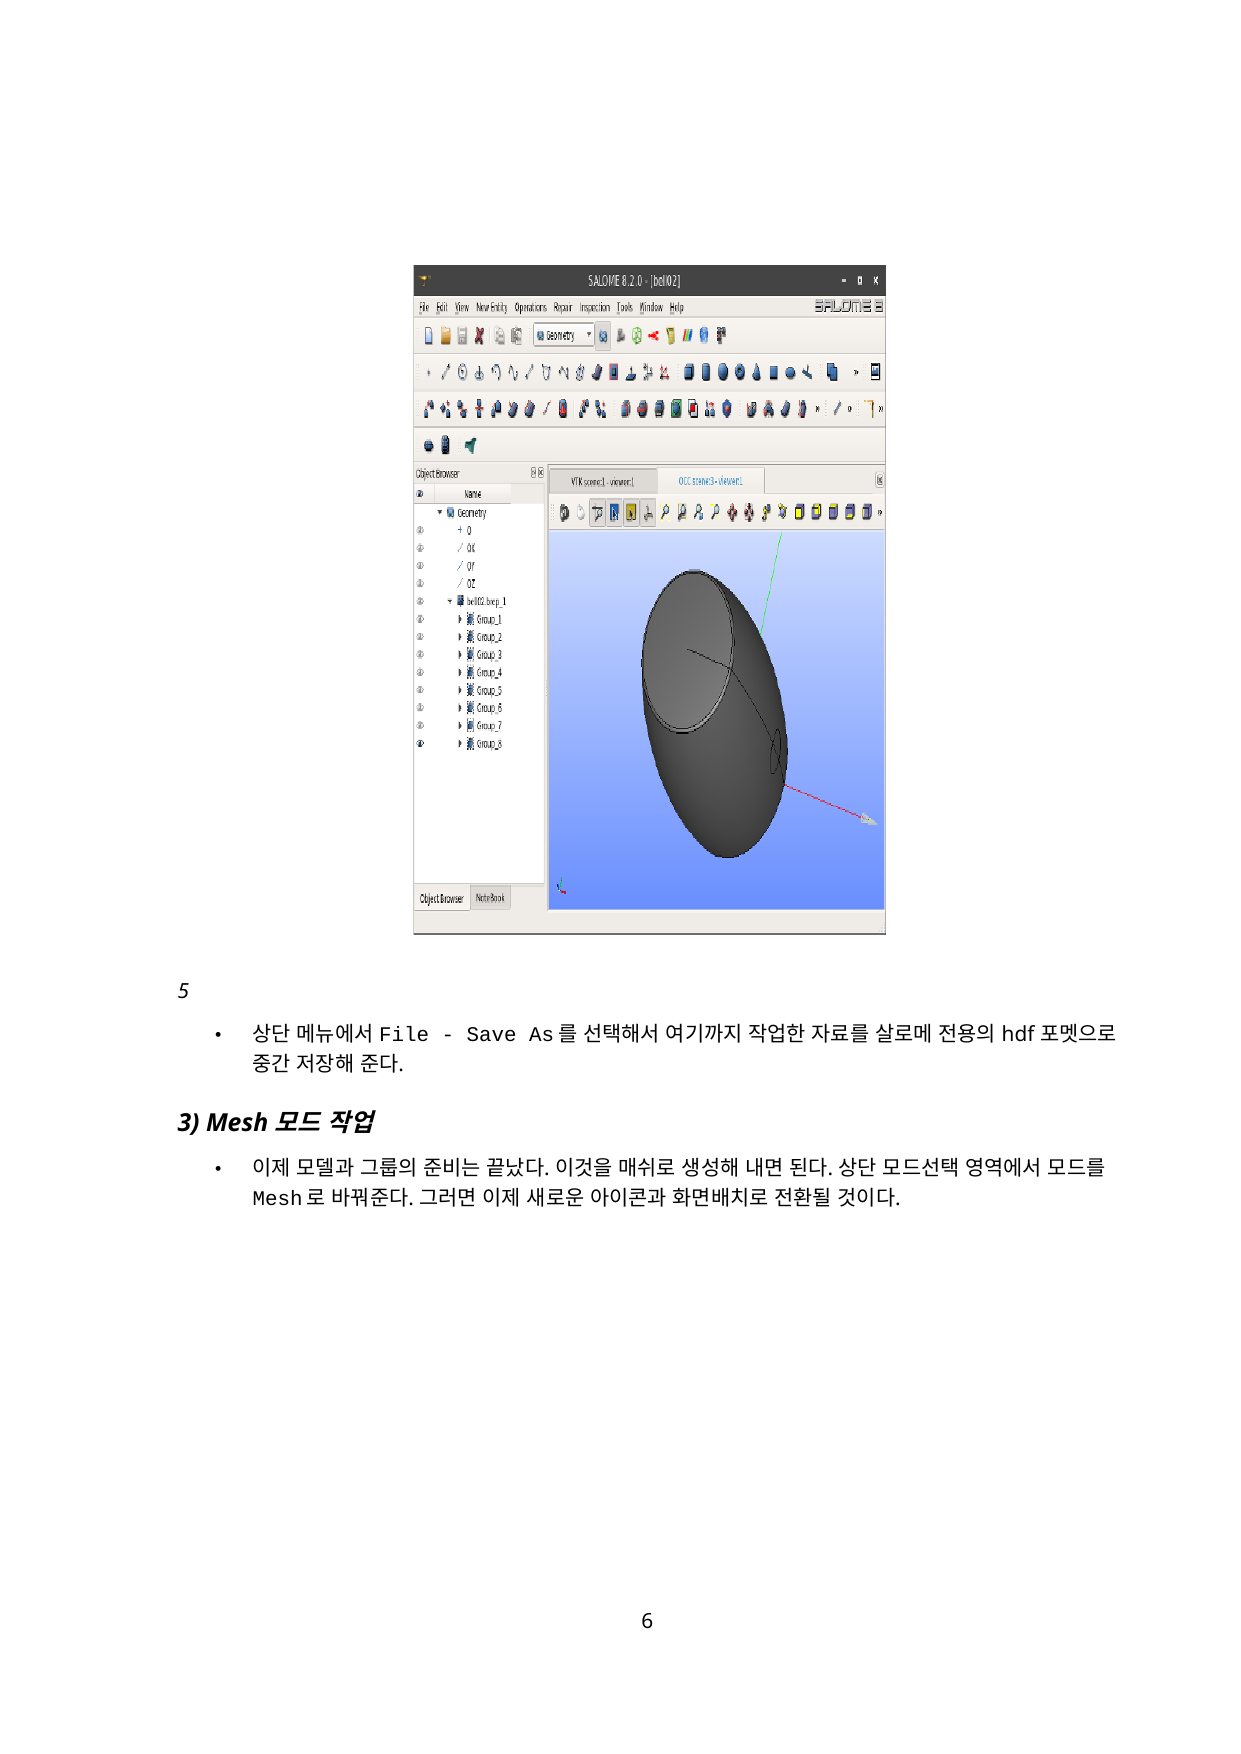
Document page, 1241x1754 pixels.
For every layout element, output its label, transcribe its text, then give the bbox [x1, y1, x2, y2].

text 5 [177, 976, 1122, 1004]
list 이제 모델과 그룹의 준비는 끝났다. 이것을 매쉬로 생성해 내면 된다. 상단 모드선택 영역에서 모드를 Mesh로 바꿔준다. 그러면 이제 새로운 아이콘과 화면배치로 전환될 것이다. [215, 1151, 1122, 1212]
picture [413, 265, 886, 935]
subtitle 3) Mesh 모드 작업 [177, 1103, 1122, 1139]
list 상단 메뉴에서 File - Save As를 선택해서 여기까지 작업한 자료를 살로메 전용의 hdf 포멧으로 중간 저장해 준다. [215, 1017, 1122, 1078]
